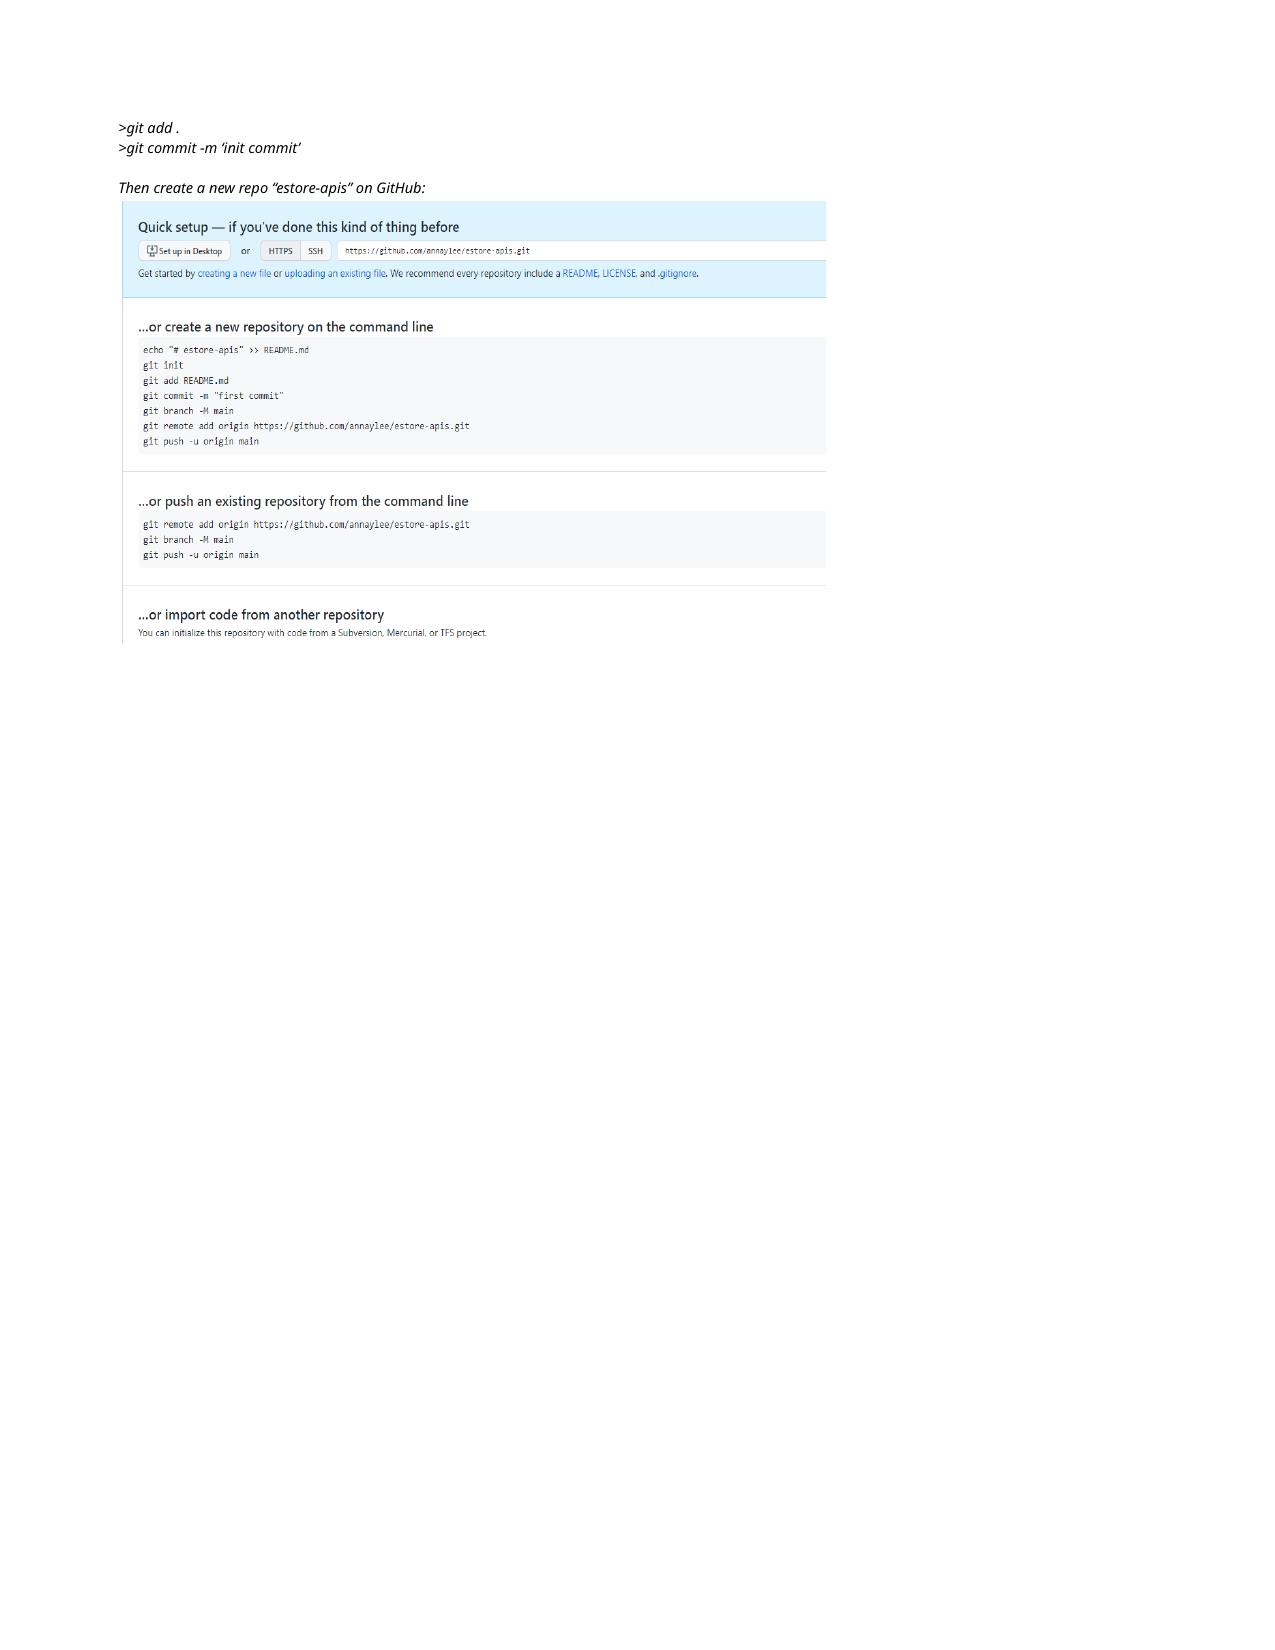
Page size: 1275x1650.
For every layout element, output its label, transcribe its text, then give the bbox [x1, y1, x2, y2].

text >git add . [118, 118, 1157, 138]
text >git commit -m ‘init commit’ [118, 138, 1157, 158]
picture [120, 201, 827, 643]
text Then create a new repo “estore-apis” on GitHub: [118, 178, 1157, 198]
